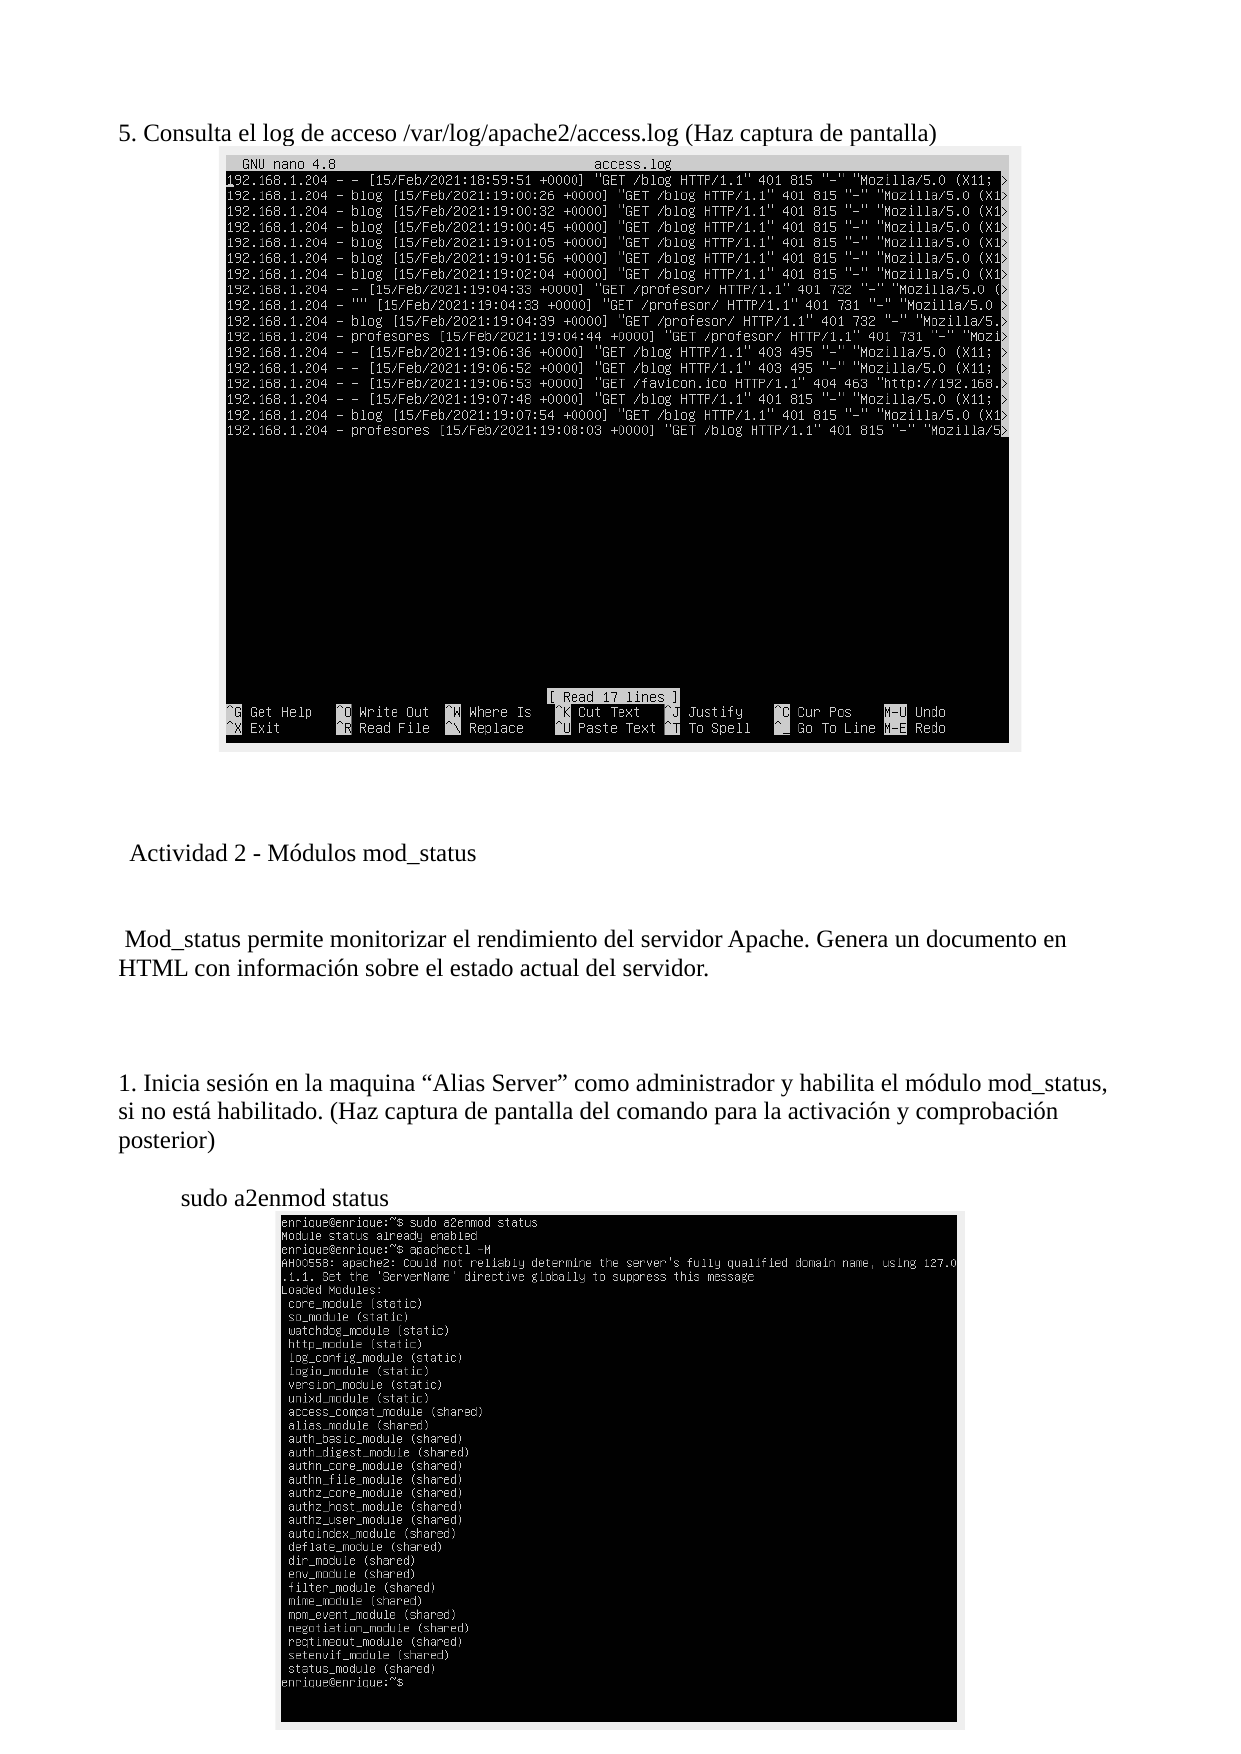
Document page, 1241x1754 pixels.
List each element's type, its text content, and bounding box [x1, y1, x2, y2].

text Mod_status permite monitorizar el rendimiento del servidor Apache. Genera un documento en HTML con información sobre el estado actual del servidor. [118, 924, 1122, 981]
text 5. Consulta el log de acceso /var/log/apache2/access.log (Haz captura de pantalla) [118, 118, 1122, 147]
picture [218, 146, 1022, 752]
text sudo a2enmod status [118, 1183, 1122, 1211]
text 1. Inicia sesión en la maquina “Alias Server” como administrador y habilita el módulo mod_status, si no está habilitado. (Haz captura de pantalla del comando para la activación y comprobación posterior) [118, 1068, 1122, 1154]
picture [275, 1211, 965, 1730]
text Actividad 2 - Módulos mod_status [118, 838, 1122, 866]
